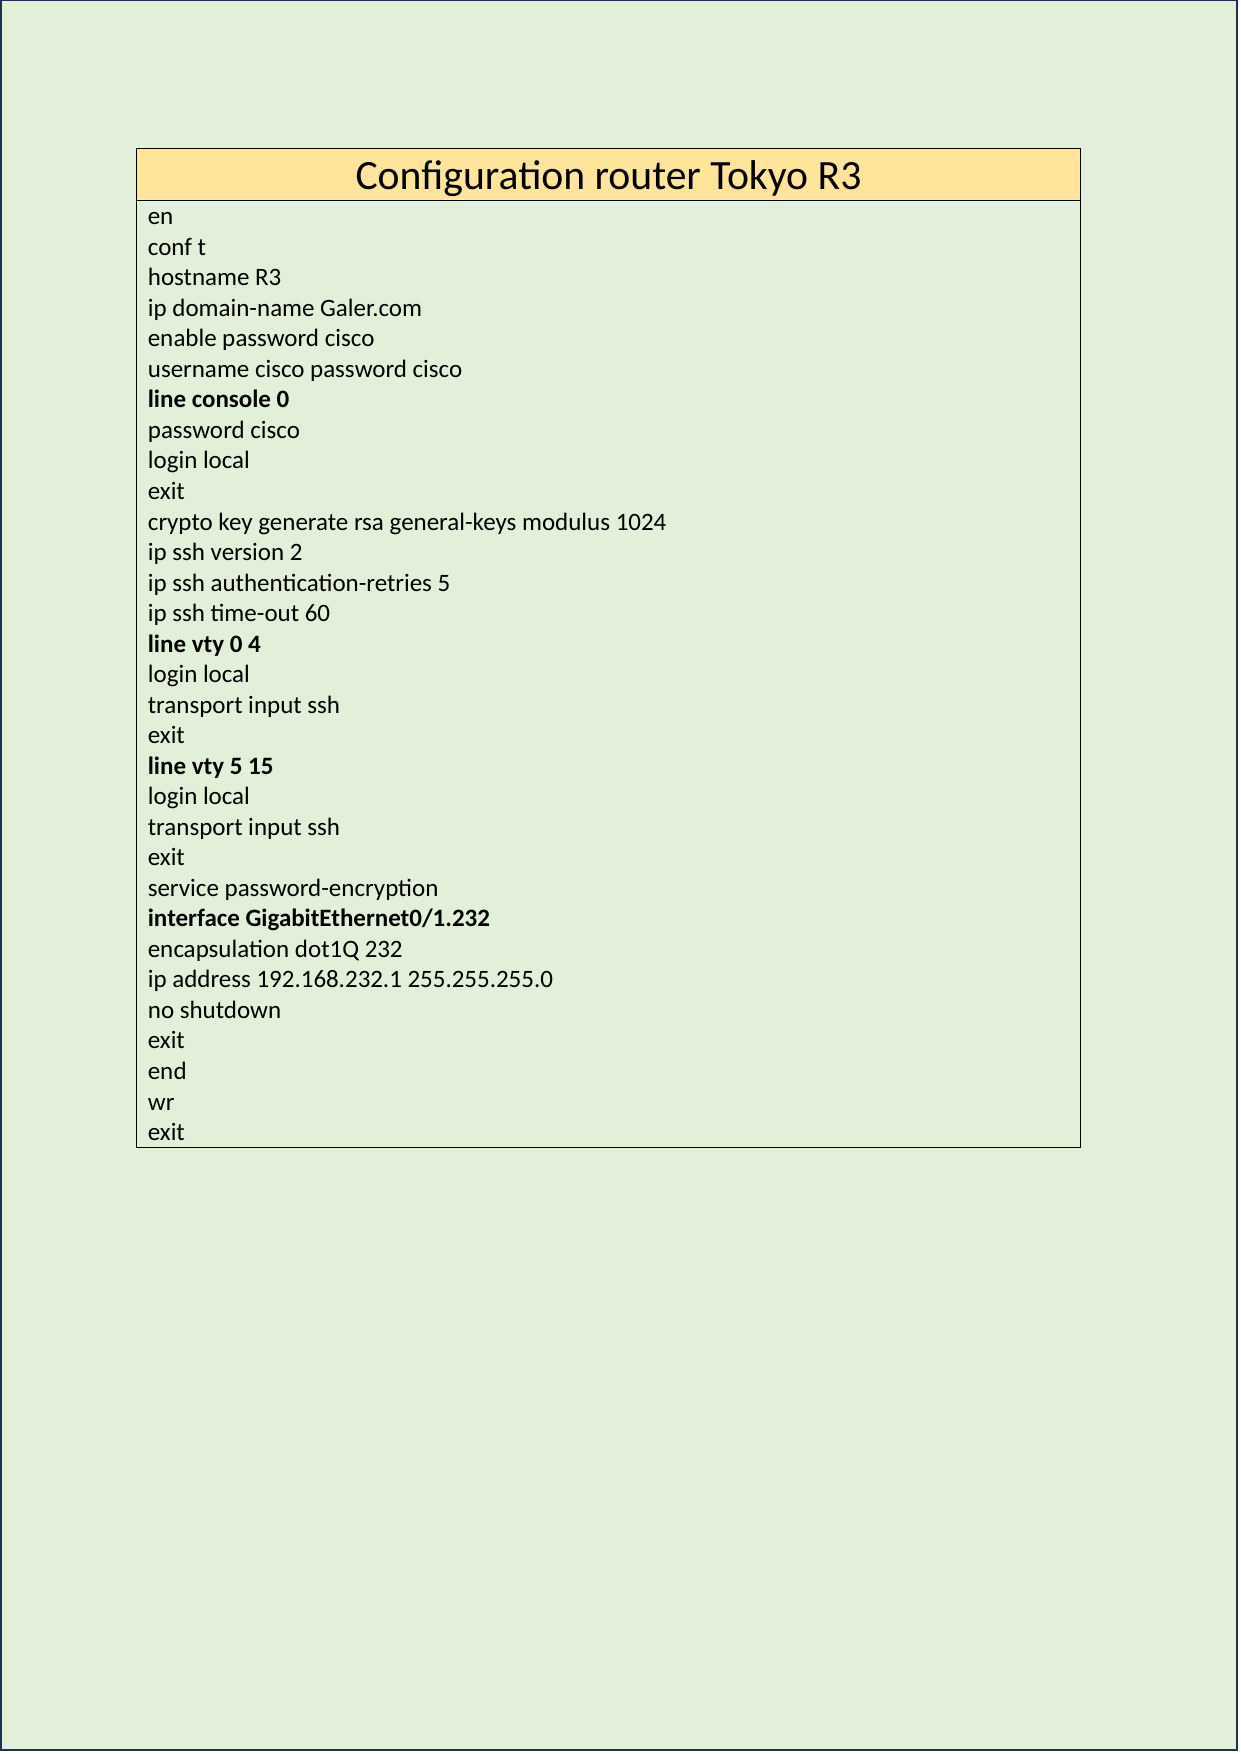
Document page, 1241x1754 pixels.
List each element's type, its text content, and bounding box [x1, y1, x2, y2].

table_cell en conf t hostname R3 ip domain-name Galer.com enable password cisco username cisco password cisco line console 0 password cisco login local exit crypto key generate rsa general-keys modulus 1024 ip ssh version 2 ip ssh authentication-retries 5 ip ssh time-out 60 line vty 0 4 login local transport input ssh exit line vty 5 15 login local transport input ssh exit service password-encryption interface GigabitEthernet0/1.232 encapsulation dot1Q 232 ip address 192.168.232.1 255.255.255.0 no shutdown exit end wr exit [137, 201, 1080, 1147]
table_header Configuration router Tokyo R3 [137, 149, 1080, 199]
